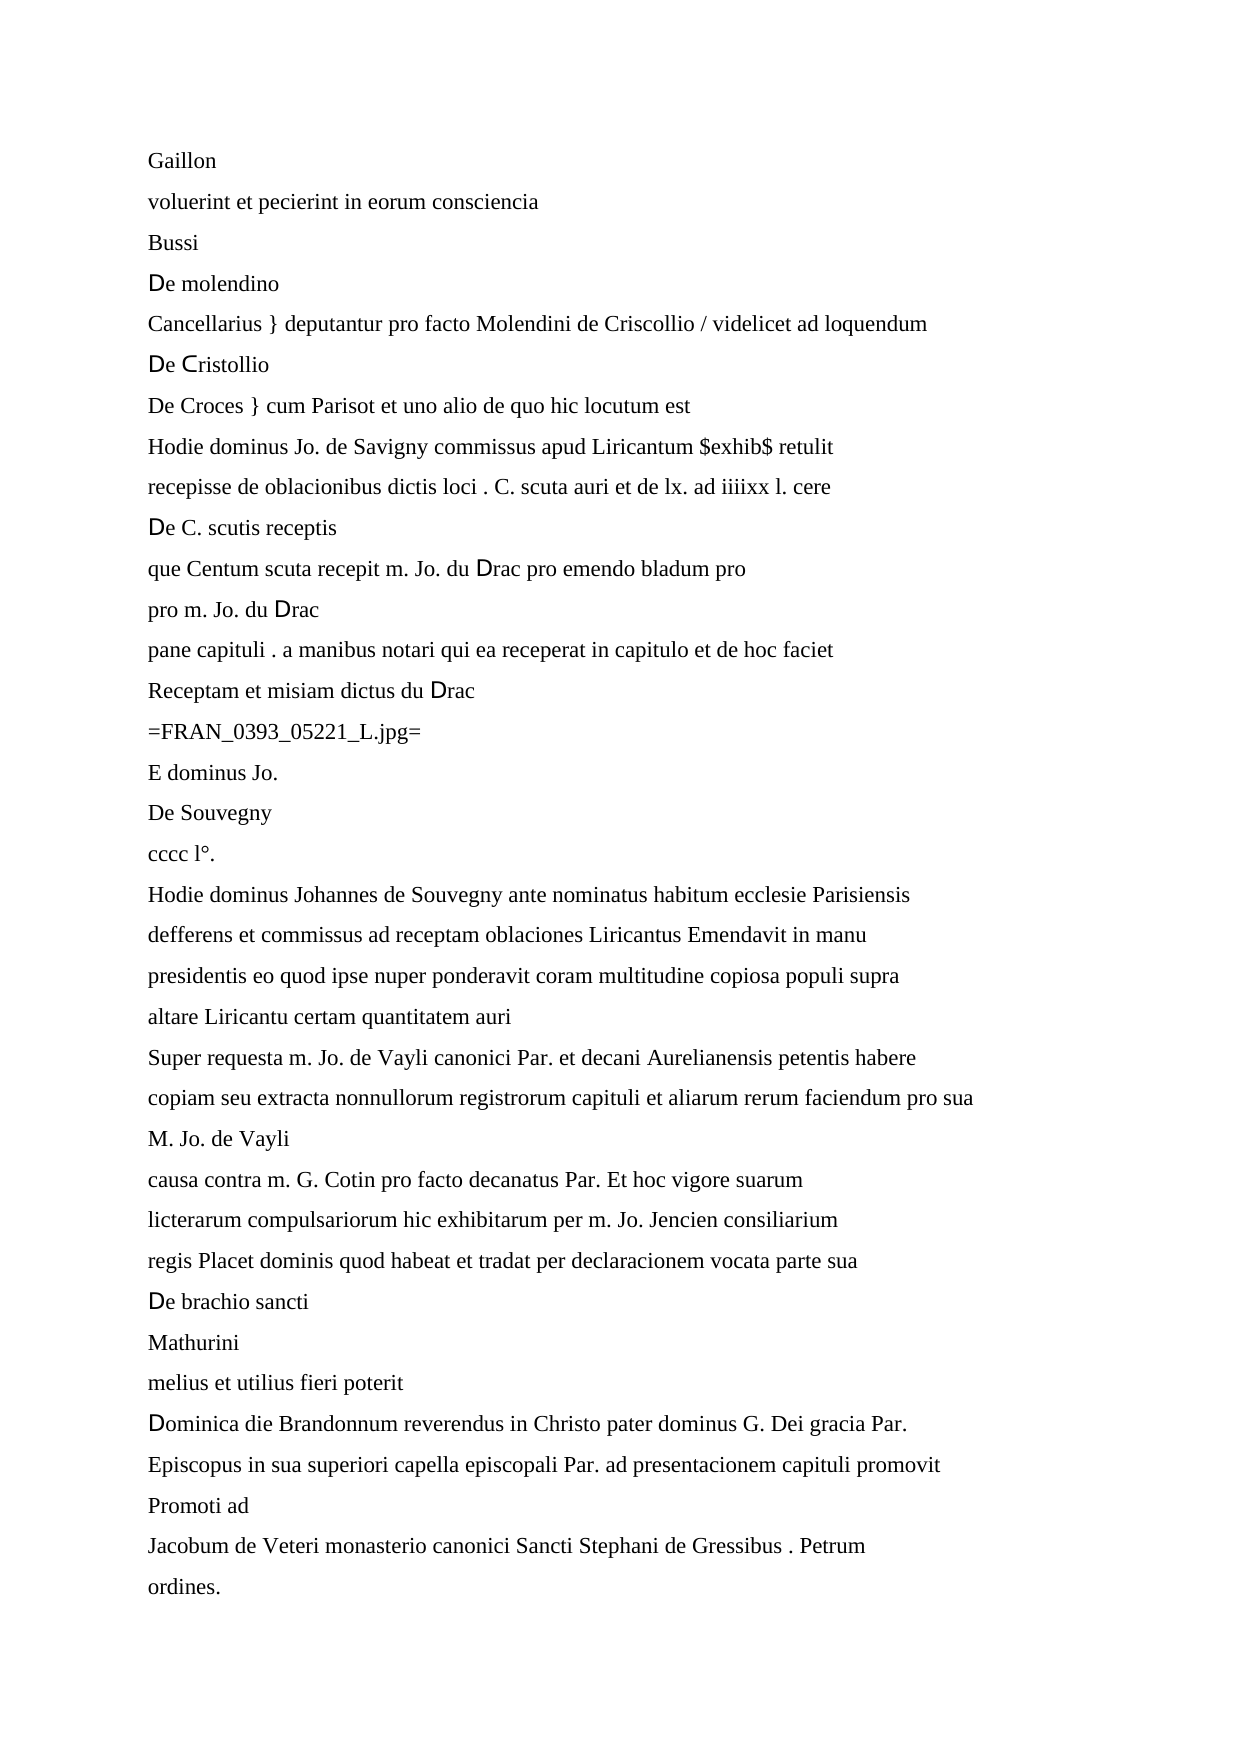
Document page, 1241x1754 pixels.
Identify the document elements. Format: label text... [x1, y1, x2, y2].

text recepisse de oblacionibus dictis loci . C. scuta auri et de lx. ad iiiixx l. cere [148, 473, 1093, 500]
text ᗞe C. scutis receptis [148, 514, 1093, 541]
text ᗞominica die Brandonnum reverendus in Christo pater dominus G. Dei gracia Par. [148, 1410, 1093, 1437]
text Jacobum de Veteri monasterio canonici Sancti Stephani de Gressibus . Petrum [148, 1532, 1093, 1559]
text De Souvegny [148, 799, 1093, 826]
text Mathurini [148, 1329, 1093, 1355]
text licterarum compulsariorum hic exhibitarum per m. Jo. Jencien consiliarium [148, 1207, 1093, 1233]
text que Centum scuta recepit m. Jo. du ᗞrac pro emendo bladum pro [148, 555, 1093, 581]
text ᗞe ᑕristollio [148, 351, 1093, 378]
text ᗞe brachio sancti [148, 1288, 1093, 1314]
text copiam seu extracta nonnullorum registrorum capituli et aliarum rerum faciendum pro sua [148, 1084, 1093, 1111]
text causa contra m. G. Cotin pro facto decanatus Par. Et hoc vigore suarum [148, 1166, 1093, 1192]
text ordines. [148, 1573, 1093, 1599]
text defferens et commissus ad receptam oblaciones Liricantus Emendavit in manu [148, 921, 1093, 948]
text pane capituli . a manibus notari qui ea receperat in capitulo et de hoc faciet [148, 636, 1093, 663]
text Receptam et misiam dictus du ᗞrac [148, 677, 1093, 703]
text De Croces } cum Parisot et uno alio de quo hic locutum est [148, 392, 1093, 418]
text Hodie dominus Jo. de Savigny commissus apud Liricantum $exhib$ retulit [148, 433, 1093, 459]
text M. Jo. de Vayli [148, 1125, 1093, 1151]
text ᗞe molendino [148, 270, 1093, 296]
text cccc l°. [148, 840, 1093, 866]
text presidentis eo quod ipse nuper ponderavit coram multitudine copiosa populi supra [148, 962, 1093, 988]
text =FRAN_0393_05221_L.jpg= [148, 718, 1093, 744]
text E dominus Jo. [148, 758, 1093, 785]
text voluerint et pecierint in eorum consciencia [148, 188, 1093, 215]
text melius et utilius fieri poterit [148, 1369, 1093, 1396]
text regis Placet dominis quod habeat et tradat per declaracionem vocata parte sua [148, 1247, 1093, 1274]
text Bussi [148, 229, 1093, 255]
text pro m. Jo. du ᗞrac [148, 596, 1093, 622]
text Cancellarius } deputantur pro facto Molendini de Criscollio / videlicet ad loquendum [148, 311, 1093, 337]
text Hodie dominus Johannes de Souvegny ante nominatus habitum ecclesie Parisiensis [148, 881, 1093, 907]
text Gaillon [148, 148, 1093, 174]
text Promoti ad [148, 1492, 1093, 1518]
text Episcopus in sua superiori capella episcopali Par. ad presentacionem capituli promovit [148, 1451, 1093, 1477]
text altare Liricantu certam quantitatem auri [148, 1003, 1093, 1029]
text Super requesta m. Jo. de Vayli canonici Par. et decani Aurelianensis petentis habere [148, 1044, 1093, 1070]
